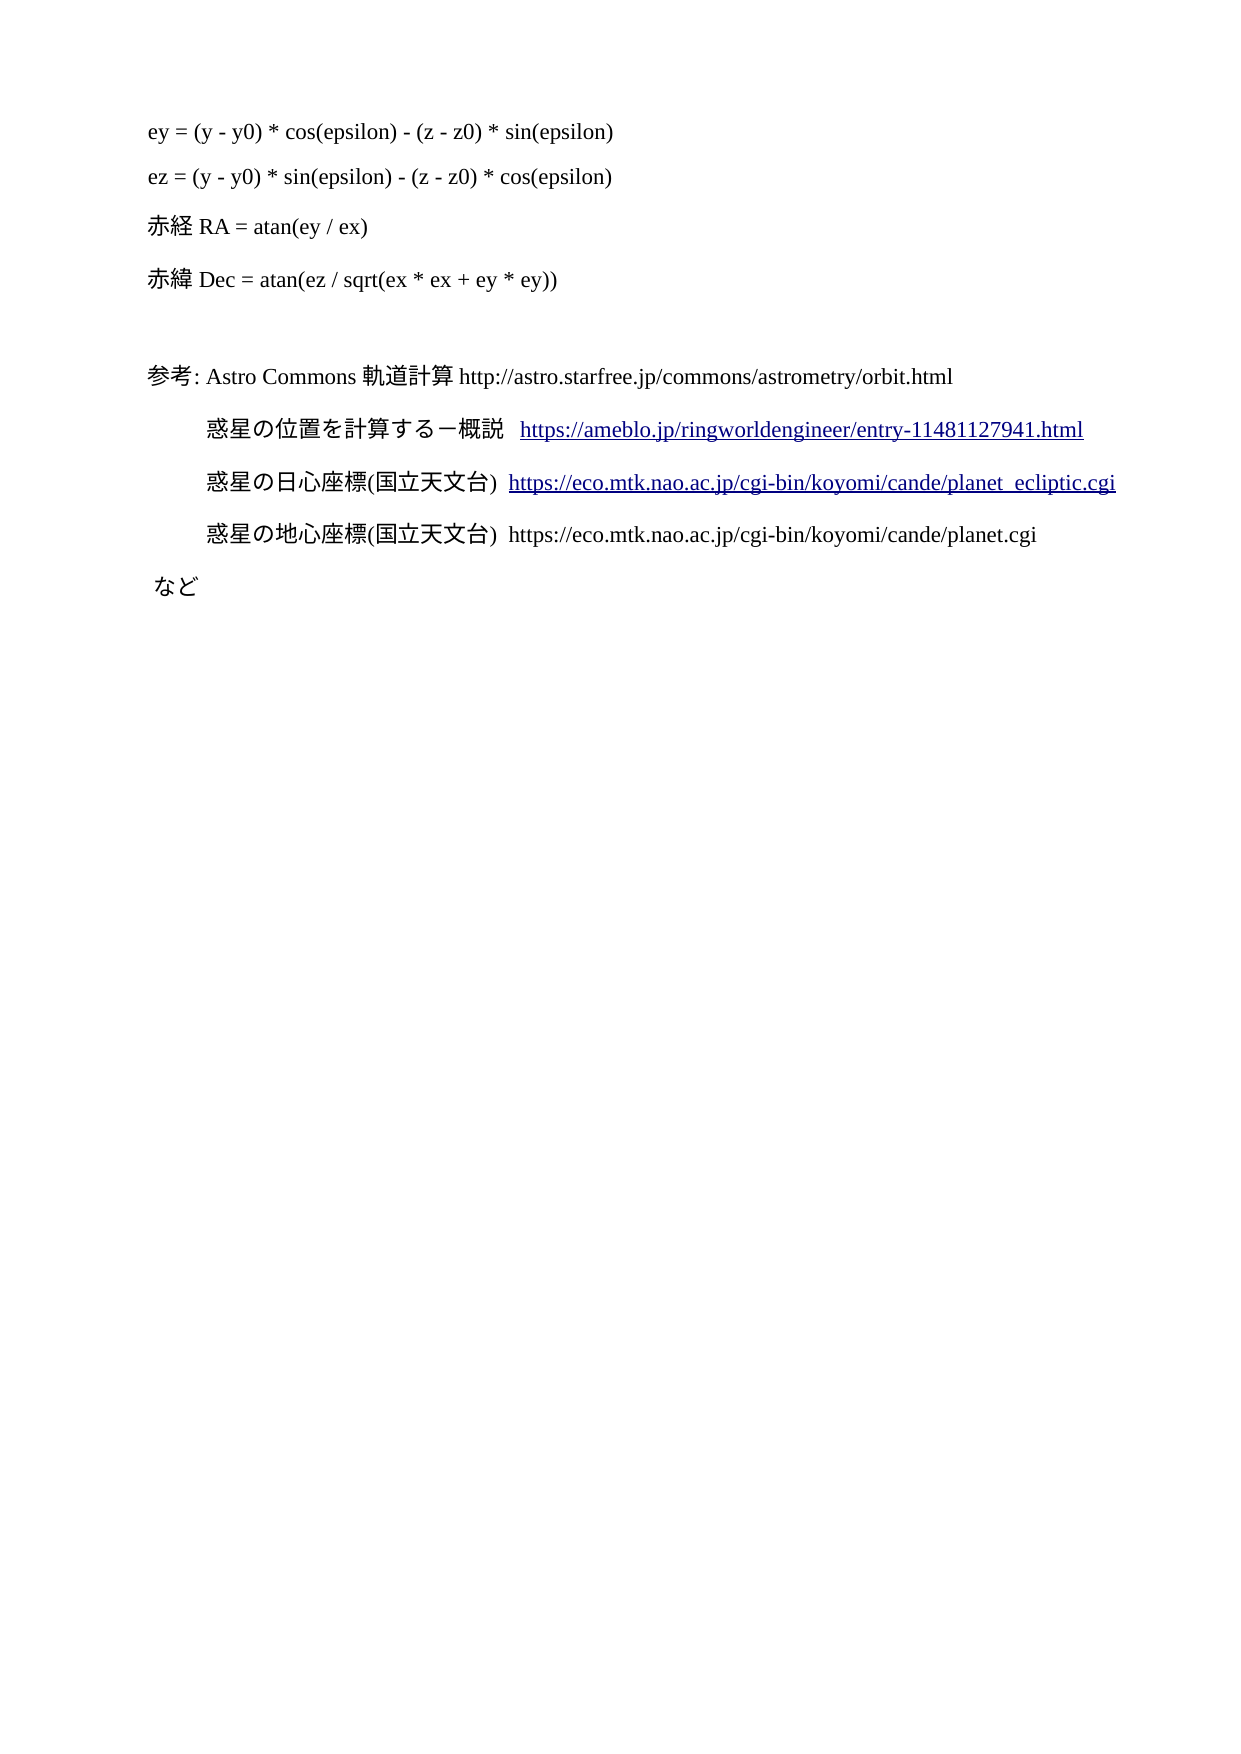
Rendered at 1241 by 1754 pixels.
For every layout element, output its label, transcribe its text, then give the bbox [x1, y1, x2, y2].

text ez = (y - y0) * sin(epsilon) - (z - z0) * cos(epsilon) [148, 163, 1122, 189]
text ey = (y - y0) * cos(epsilon) - (z - z0) * sin(epsilon) [148, 118, 1122, 144]
text 赤緯 Dec = atan(ez / sqrt(ex * ex + ey * ey)) [148, 260, 1122, 294]
text 惑星の日心座標(国立天文台) https://eco.mtk.nao.ac.jp/cgi-bin/koyomi/cande/planet_ecliptic.cgi [207, 463, 1122, 497]
text 赤経 RA = atan(ey / ex) [148, 208, 1122, 241]
text 惑星の地心座標(国立天文台) https://eco.mtk.nao.ac.jp/cgi-bin/koyomi/cande/planet.cgi [207, 516, 1122, 549]
text など [148, 569, 1122, 602]
text 惑星の位置を計算する－概説 https://ameblo.jp/ringworldengineer/entry-11481127941.html [207, 411, 1122, 444]
text 参考: Astro Commons 軌道計算 http://astro.starfree.jp/commons/astrometry/orbit.html [148, 358, 1122, 391]
